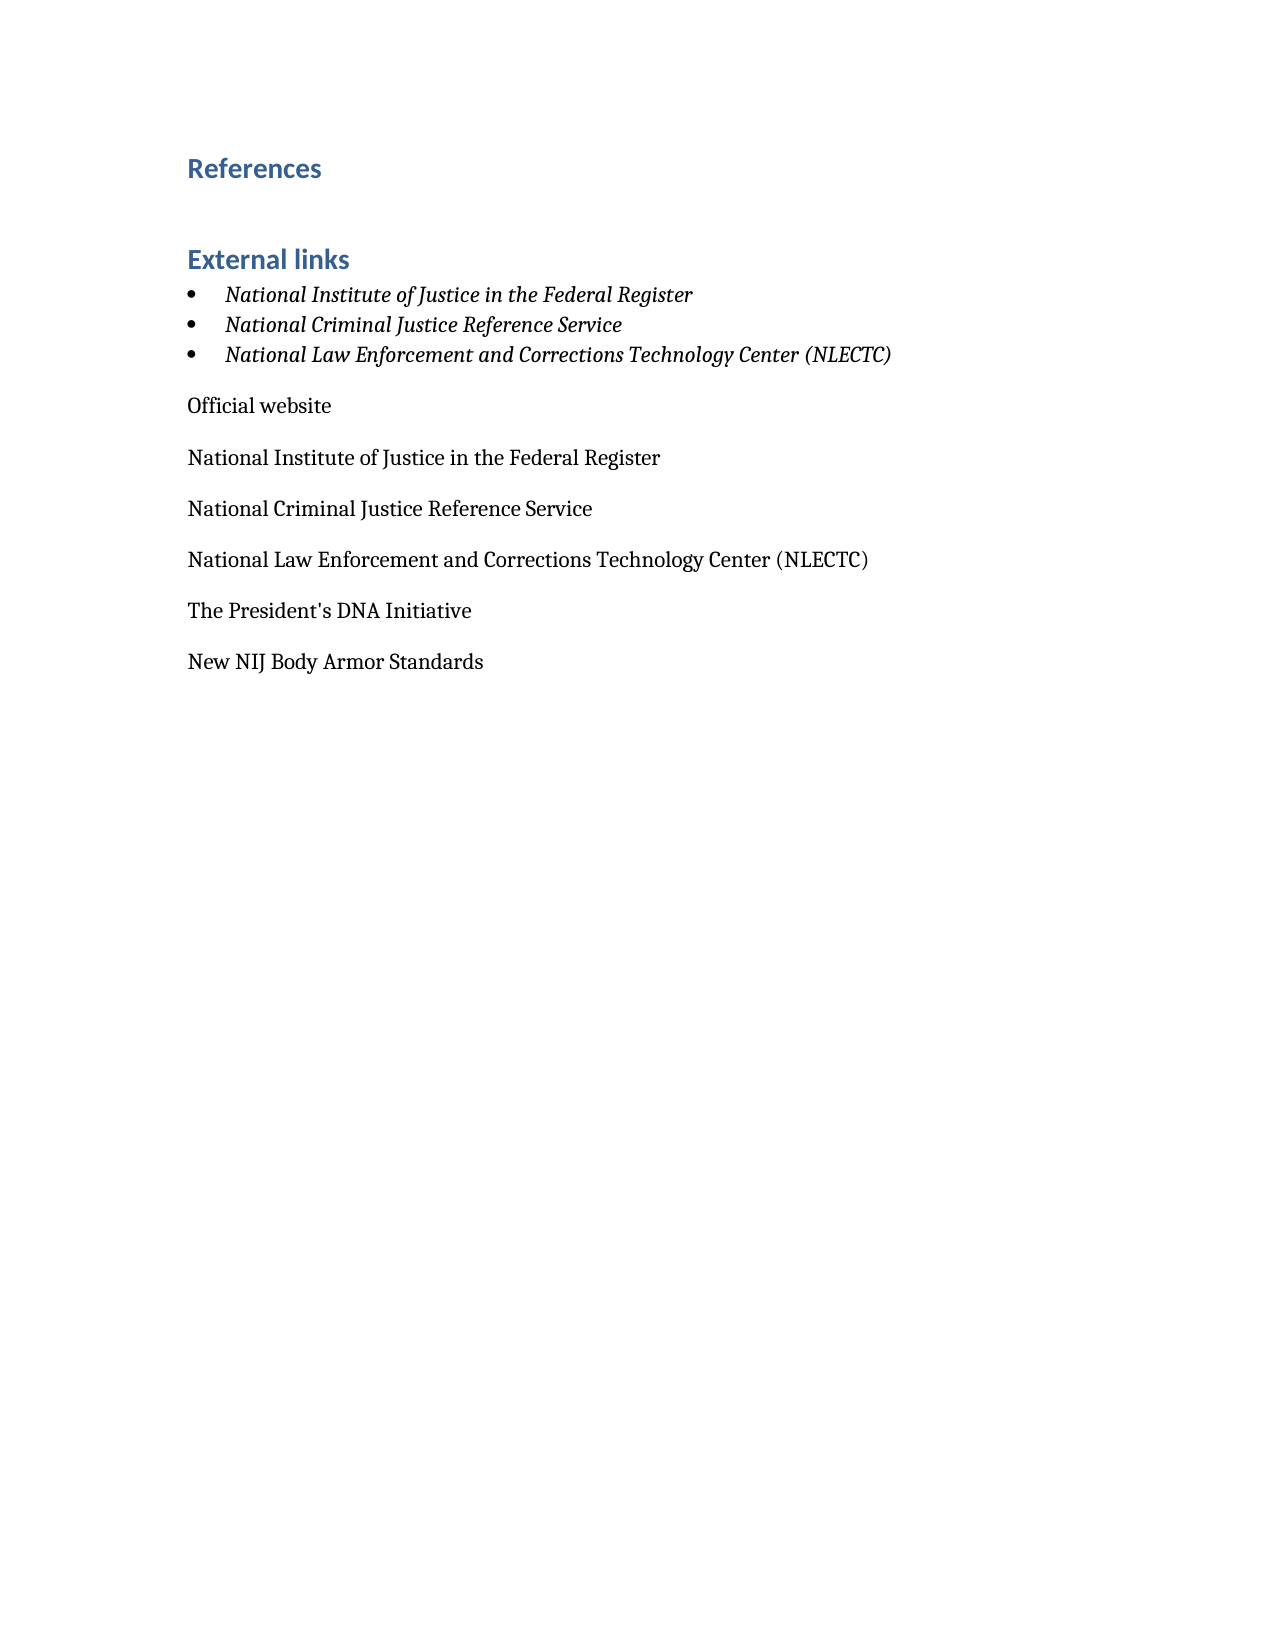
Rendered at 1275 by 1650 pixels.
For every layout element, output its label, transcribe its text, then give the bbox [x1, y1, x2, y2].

text The President's DNA Initiative [187, 597, 1087, 624]
text New NIJ Body Armor Standards [187, 648, 1087, 675]
list National Law Enforcement and Corrections Technology Center (NLECTC) [187, 342, 1087, 369]
list National Institute of Justice in the Federal Register [187, 282, 1087, 308]
subtitle References [187, 150, 1087, 186]
subtitle External links [187, 241, 1087, 277]
list National Criminal Justice Reference Service [187, 312, 1087, 338]
text National Law Enforcement and Corrections Technology Center (NLECTC) [187, 546, 1087, 573]
text Official website [187, 393, 1087, 420]
text National Criminal Justice Reference Service [187, 495, 1087, 522]
text National Institute of Justice in the Federal Register [187, 444, 1087, 471]
